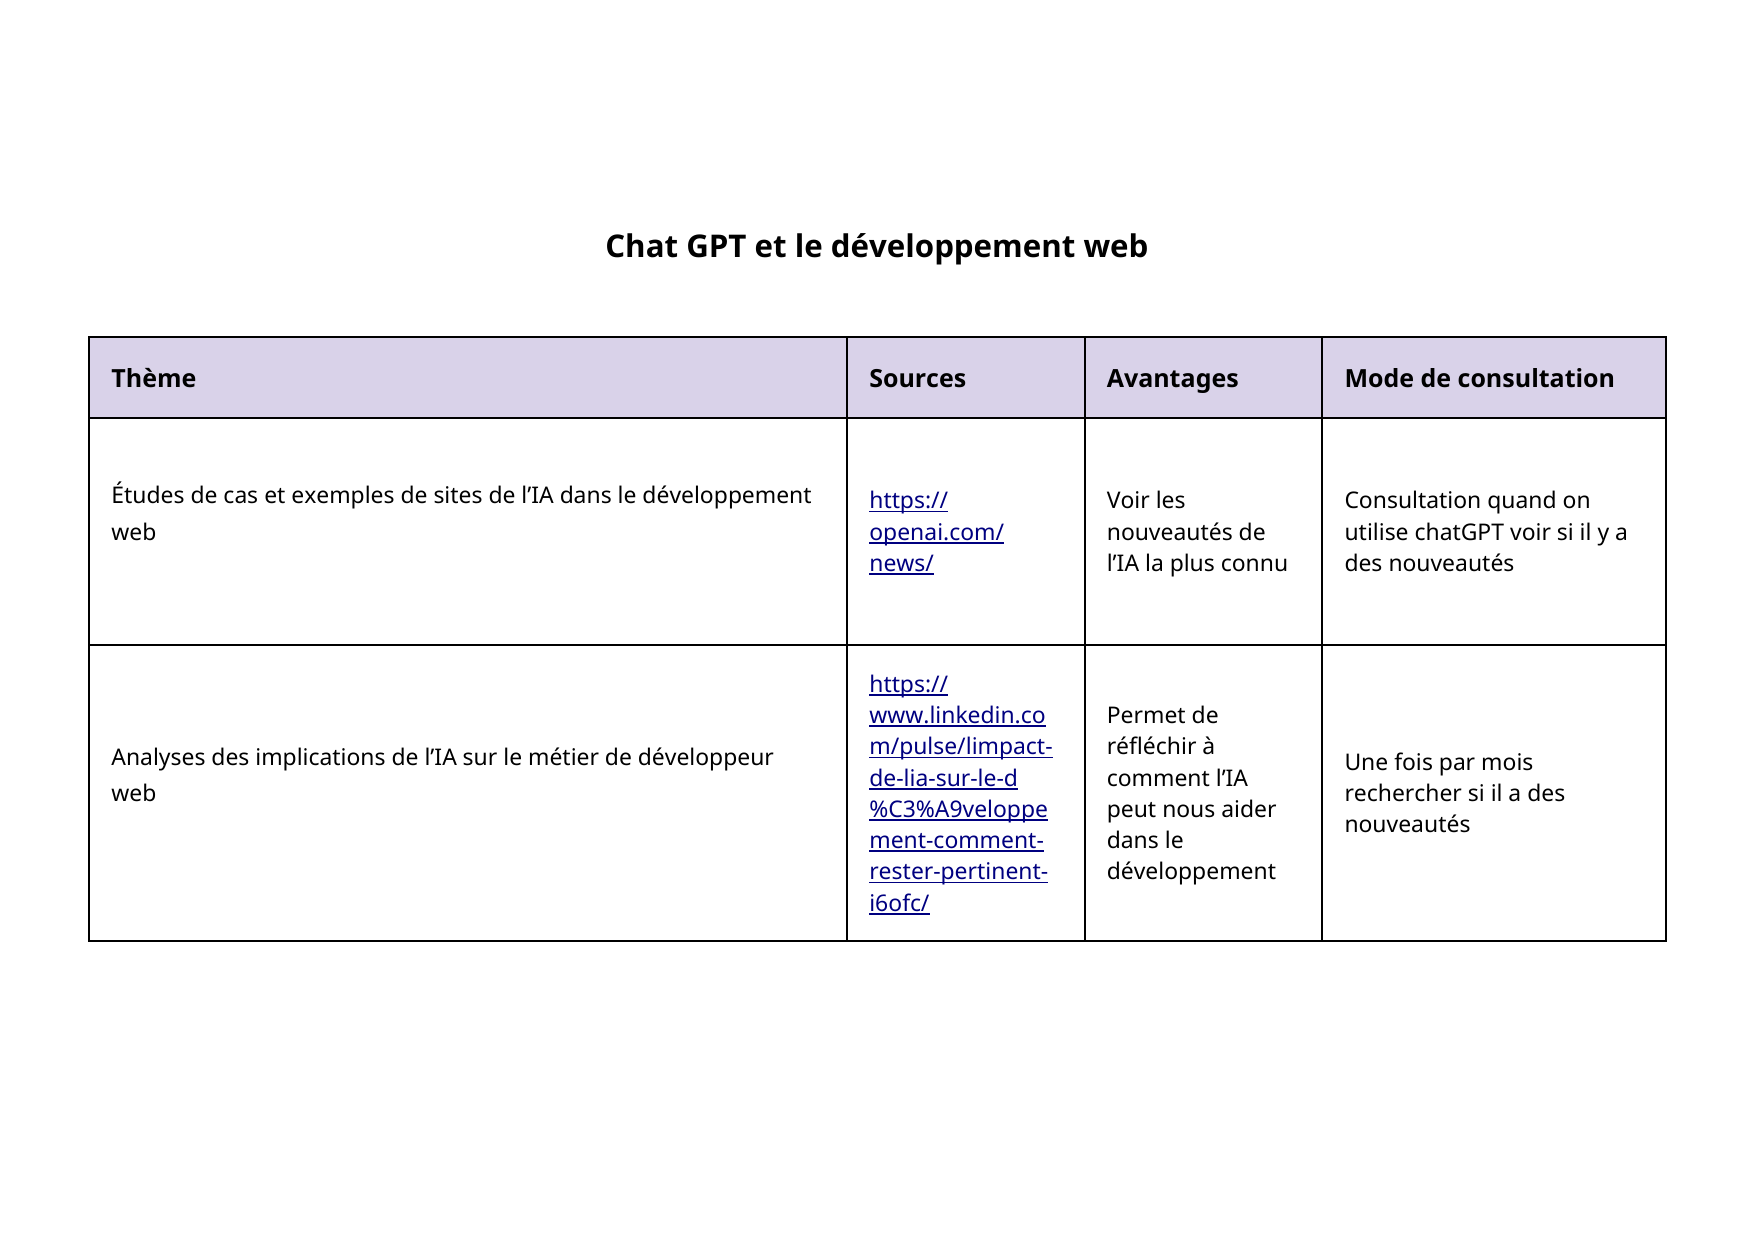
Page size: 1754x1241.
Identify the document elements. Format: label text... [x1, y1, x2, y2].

table_header Thème [90, 338, 846, 417]
table_cell Études de cas et exemples de sites de l’IA dans le développement web [90, 419, 846, 643]
table_cell Consultation quand on utilise chatGPT voir si il y a des nouveautés [1323, 419, 1665, 643]
table_cell Une fois par mois rechercher si il a des nouveautés [1323, 646, 1665, 940]
table_cell Permet de réfléchir à comment l’IA peut nous aider dans le développement [1086, 646, 1321, 940]
table_cell Analyses des implications de l’IA sur le métier de développeur web [90, 646, 846, 940]
table_header Avantages [1086, 338, 1321, 417]
table_header Mode de consultation [1323, 338, 1665, 417]
table_cell https://openai.com/news/ [848, 419, 1084, 643]
table_cell https://www.linkedin.com/pulse/limpact-de-lia-sur-le-d%C3%A9veloppement-comment-rester-pertinent-i6ofc/ [848, 646, 1084, 940]
text [150, 942, 1604, 1045]
table_header Sources [848, 338, 1084, 417]
table_cell Voir les nouveautés de l’IA la plus connu [1086, 419, 1321, 643]
text Chat GPT et le développement web [150, 150, 1604, 296]
